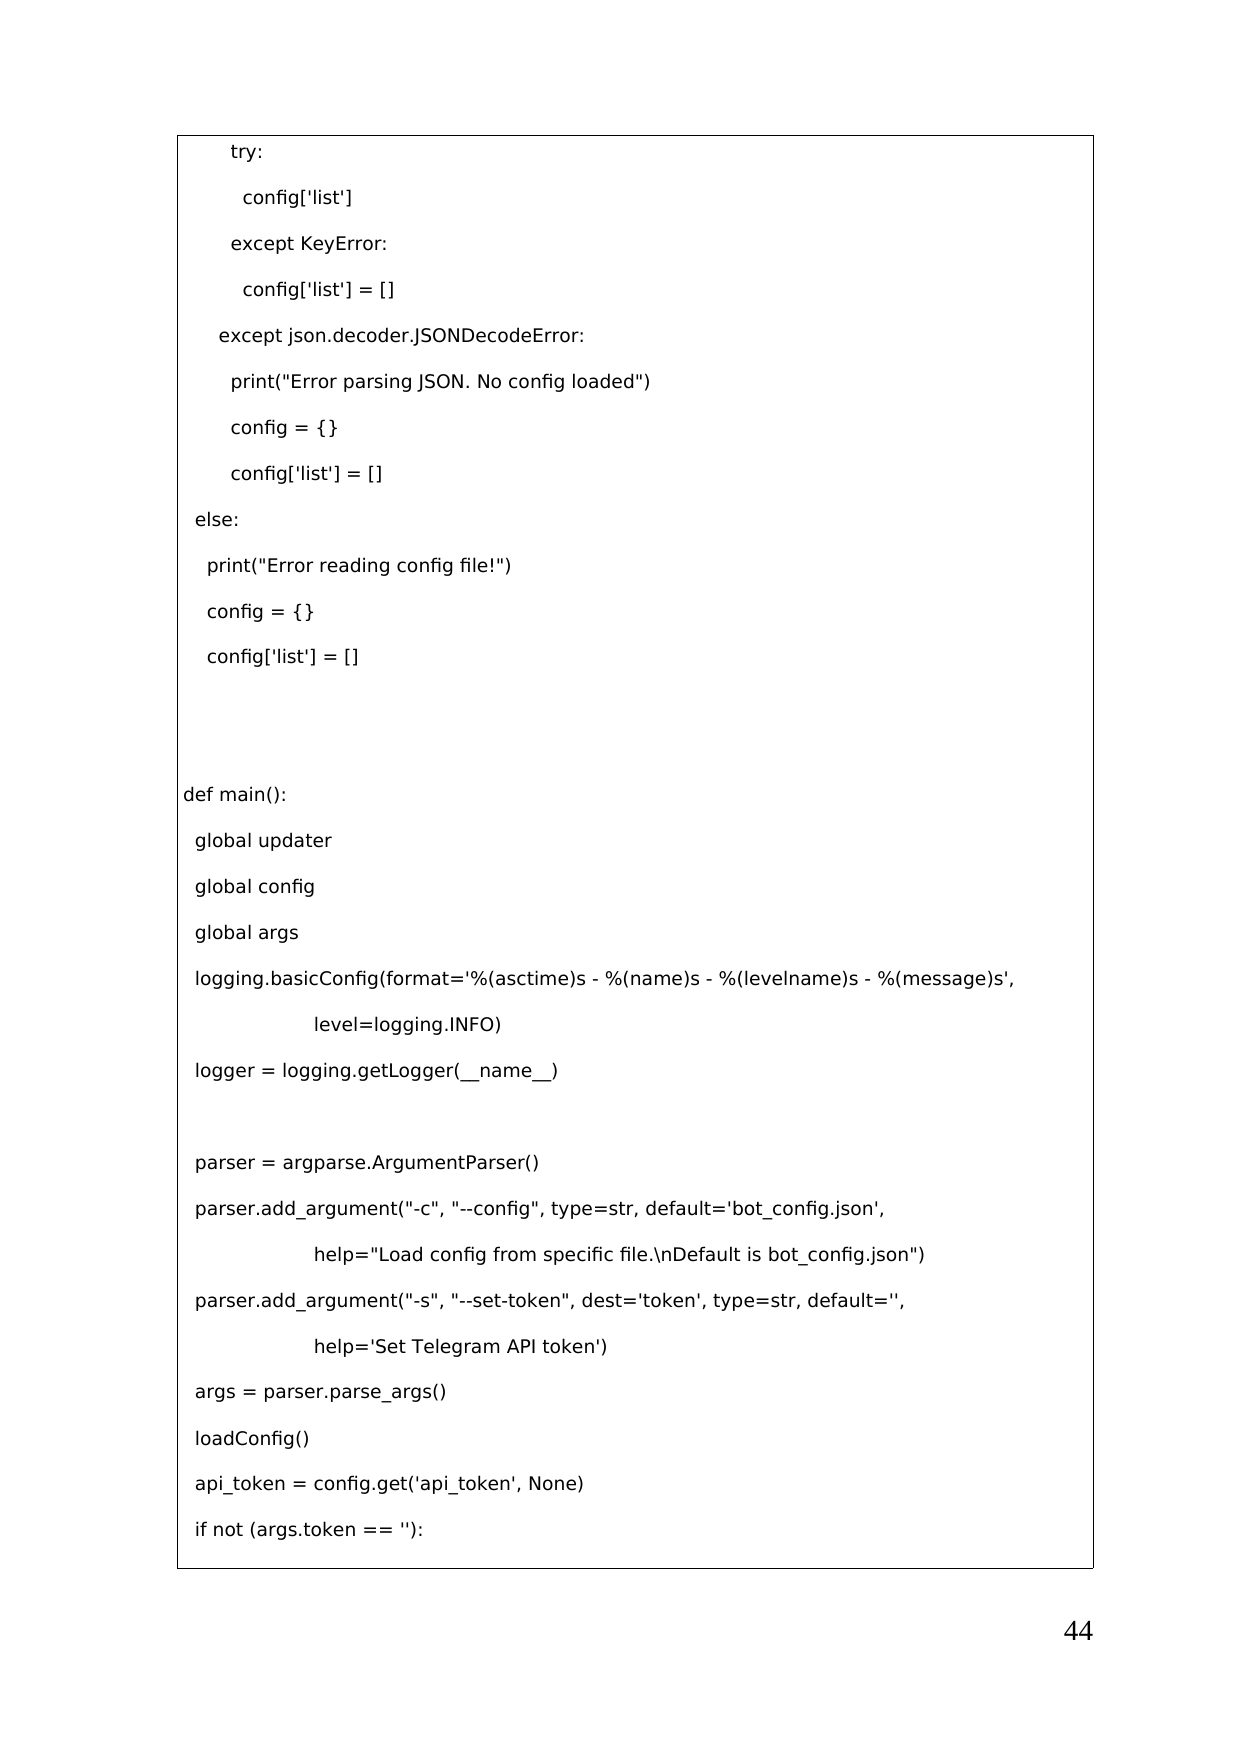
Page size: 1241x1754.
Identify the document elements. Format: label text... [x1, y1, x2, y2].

table_header try: config['list'] except KeyError: config['list'] = [] except json.decoder.JSONDecodeError: print("Error parsing JSON. No config loaded") config = {} config['list'] = [] else: print("Error reading config file!") config = {} config['list'] = [] def main(): global updater global config global args logging.basicConfig(format='%(asctime)s - %(name)s - %(levelname)s - %(message)s', level=logging.INFO) logger = logging.getLogger(__name__) parser = argparse.ArgumentParser() parser.add_argument("-c", "--config", type=str, default='bot_config.json', help="Load config from specific file.\nDefault is bot_config.json") parser.add_argument("-s", "--set-token", dest='token', type=str, default='', help='Set Telegram API token') args = parser.parse_args() loadConfig() api_token = config.get('api_token', None) if not (args.token == ''): [178, 136, 1093, 1568]
